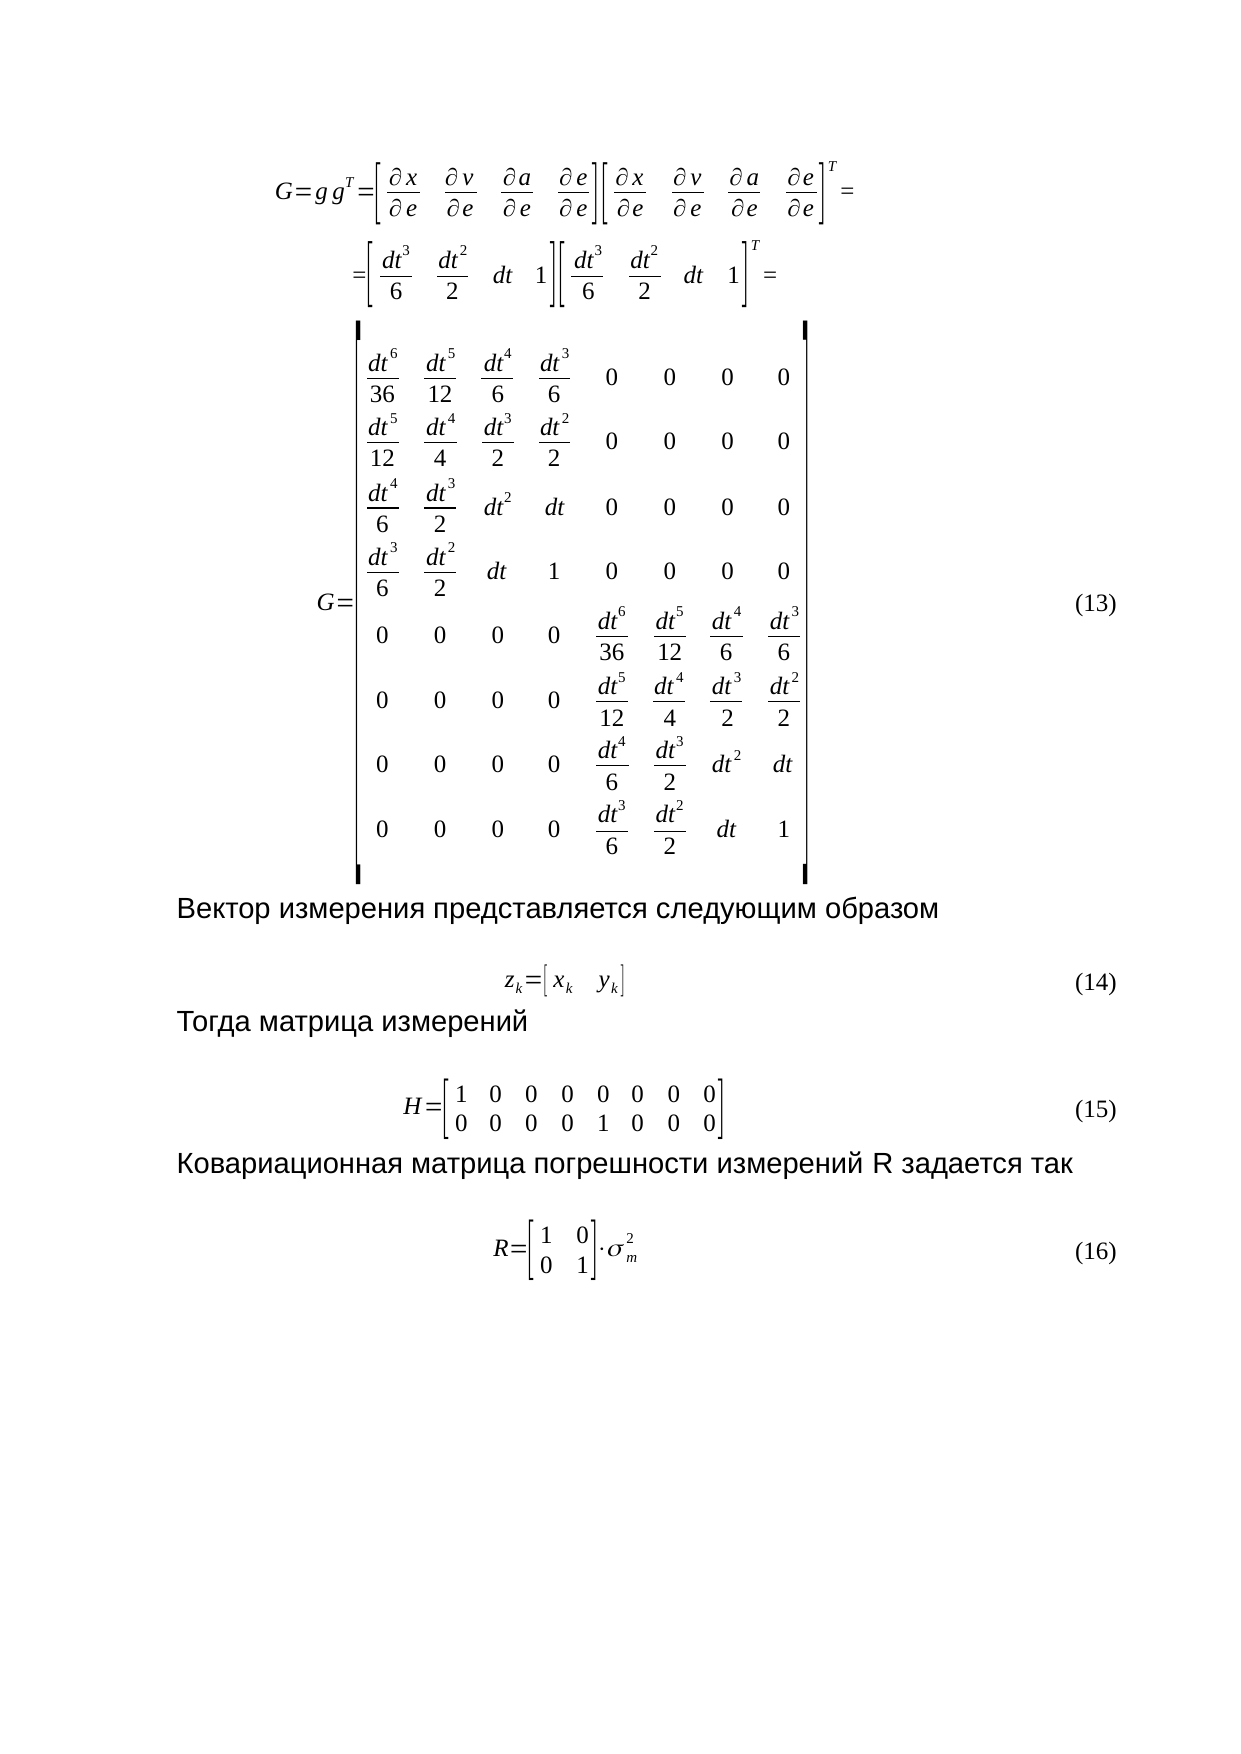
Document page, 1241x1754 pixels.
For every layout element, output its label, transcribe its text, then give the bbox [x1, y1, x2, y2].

table_header (15) [1010, 1072, 1122, 1146]
table_cell [1010, 231, 1122, 314]
table_header [118, 152, 1010, 231]
table_header (16) [1010, 1213, 1122, 1288]
text Вектор измерения представляется следующим образом [118, 891, 1122, 925]
table_header (14) [1010, 959, 1122, 1004]
table_header [118, 959, 1010, 1004]
text Тогда матрица измерений [118, 1004, 1122, 1038]
table_cell [118, 314, 1010, 891]
table_cell [118, 231, 1010, 314]
table_header [1010, 152, 1122, 231]
table_header [118, 1072, 1010, 1146]
table_header [118, 1213, 1010, 1288]
table_cell (13) [1010, 314, 1122, 891]
text Ковариационная матрица погрешности измерений R задается так [118, 1146, 1122, 1180]
